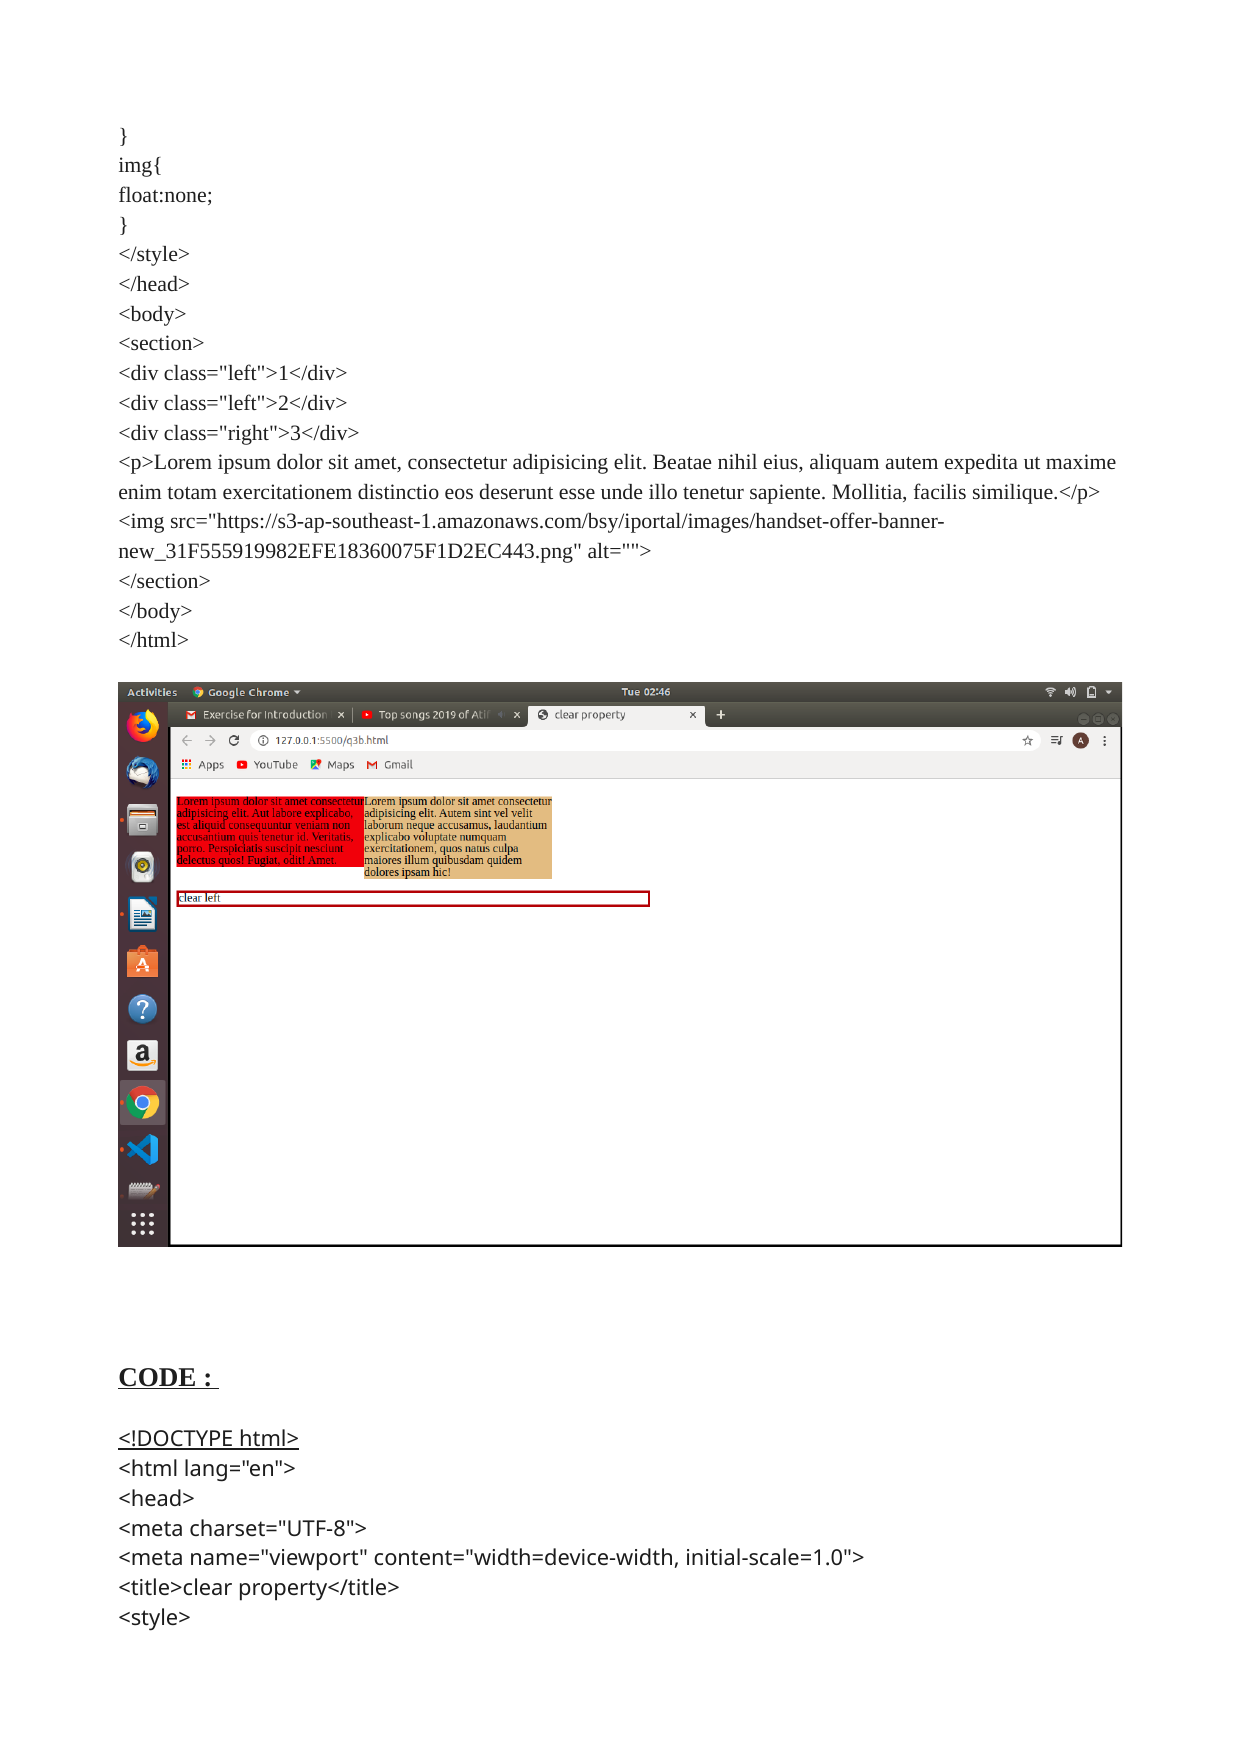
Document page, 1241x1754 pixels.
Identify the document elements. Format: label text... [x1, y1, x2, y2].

text </section> [118, 563, 1122, 593]
text </html> [118, 623, 1122, 652]
text <html lang="en"> [118, 1453, 1122, 1483]
text float:none; [118, 177, 1122, 207]
text } [118, 207, 1122, 237]
text CODE : [118, 1361, 1122, 1392]
text </body> [118, 593, 1122, 623]
text <head> [118, 1483, 1122, 1512]
text img{ [118, 148, 1122, 177]
text <img src="https://s3-ap-southeast-1.amazonaws.com/bsy/iportal/images/handset-offer-banner-new_31F555919982EFE18360075F1D2EC443.png" alt=""> [118, 504, 1122, 563]
text <meta name="viewport" content="width=device-width, initial-scale=1.0"> [118, 1542, 1122, 1572]
text <p>Lorem ipsum dolor sit amet, consectetur adipisicing elit. Beatae nihil eius, aliquam autem expedita ut maxime enim totam exercitationem distinctio eos deserunt esse unde illo tenetur sapiente. Mollitia, facilis similique.</p> [118, 445, 1122, 504]
text <body> [118, 296, 1122, 326]
text } [118, 118, 1122, 148]
text <meta charset="UTF-8"> [118, 1512, 1122, 1542]
picture [118, 682, 1123, 1247]
text </style> [118, 237, 1122, 267]
text <title>clear property</title> [118, 1572, 1122, 1602]
text <!DOCTYPE html> [118, 1423, 1122, 1453]
text <div class="right">3</div> [118, 415, 1122, 445]
text <style> [118, 1602, 1122, 1632]
text <div class="left">2</div> [118, 385, 1122, 415]
text <section> [118, 326, 1122, 356]
text <div class="left">1</div> [118, 356, 1122, 385]
text </head> [118, 267, 1122, 296]
